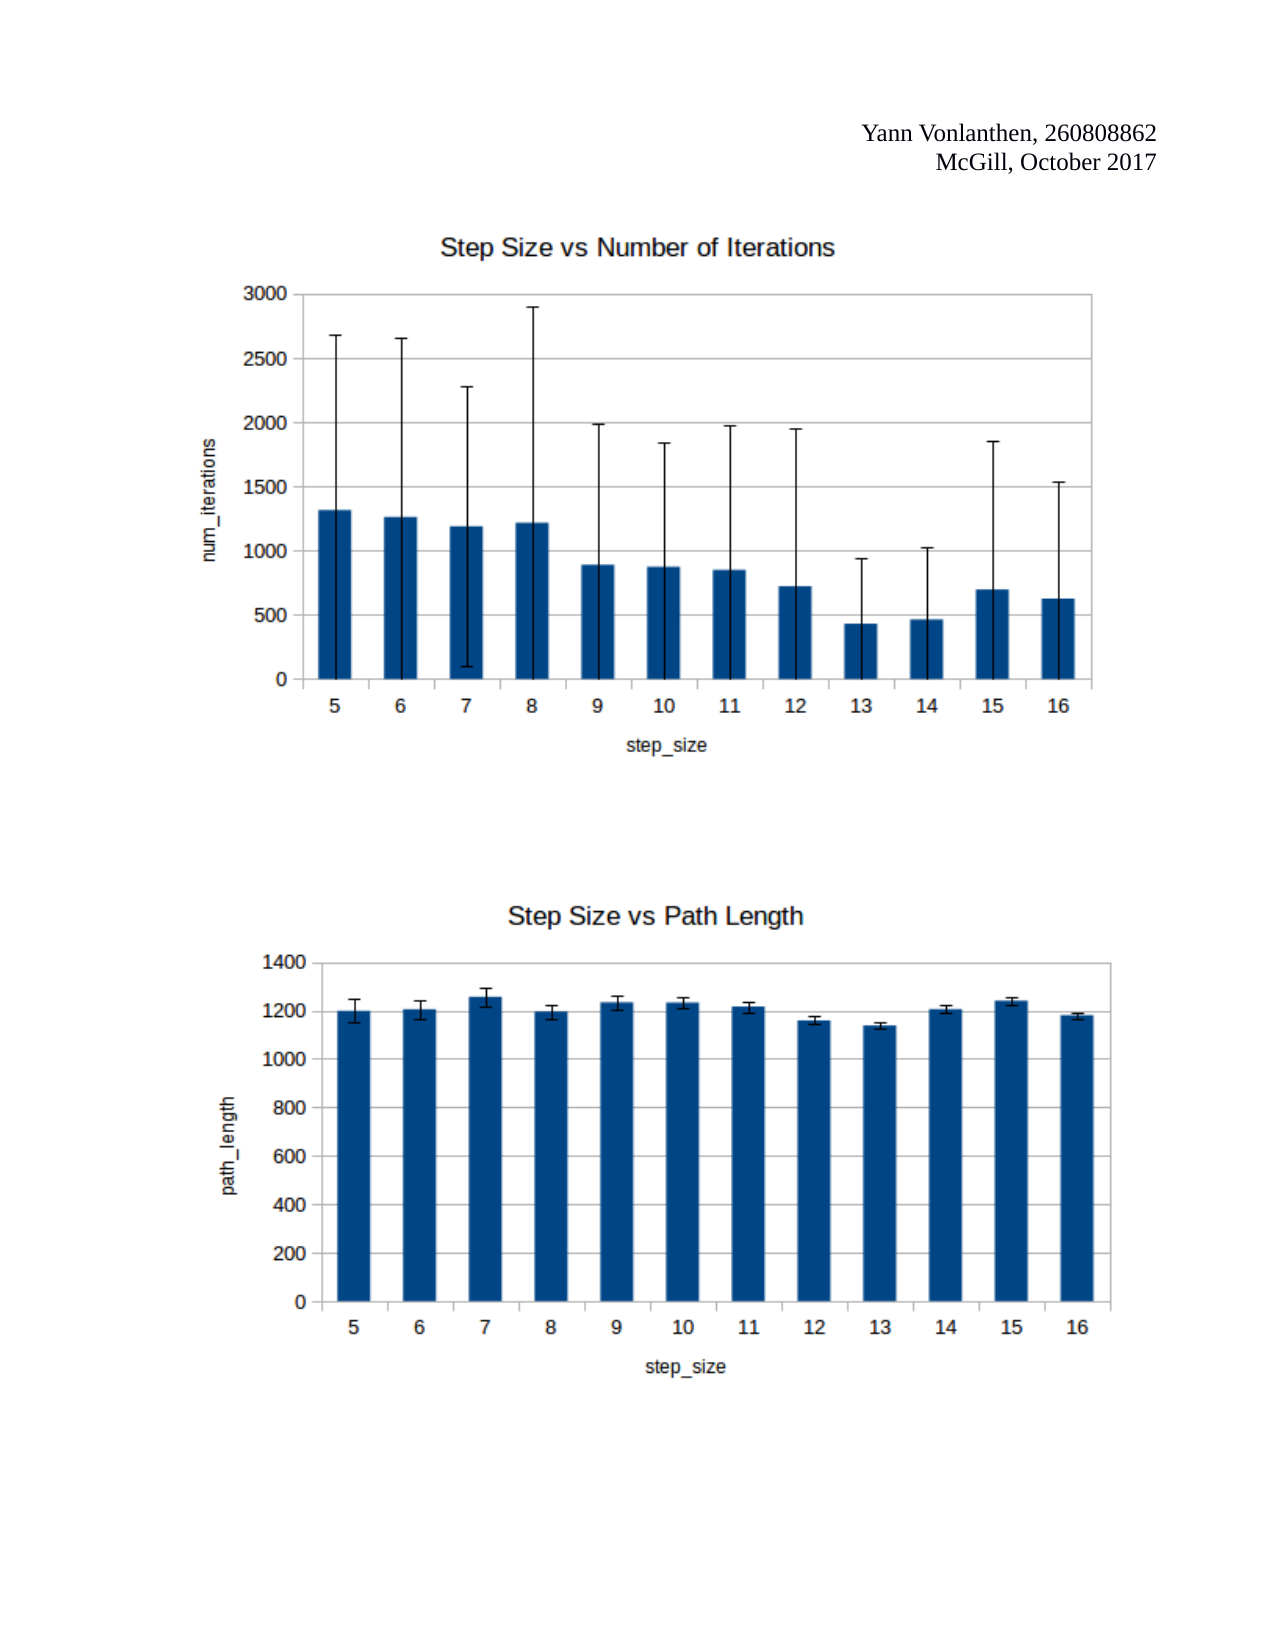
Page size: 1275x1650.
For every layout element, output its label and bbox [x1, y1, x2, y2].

picture [184, 875, 1129, 1408]
picture [165, 205, 1110, 788]
